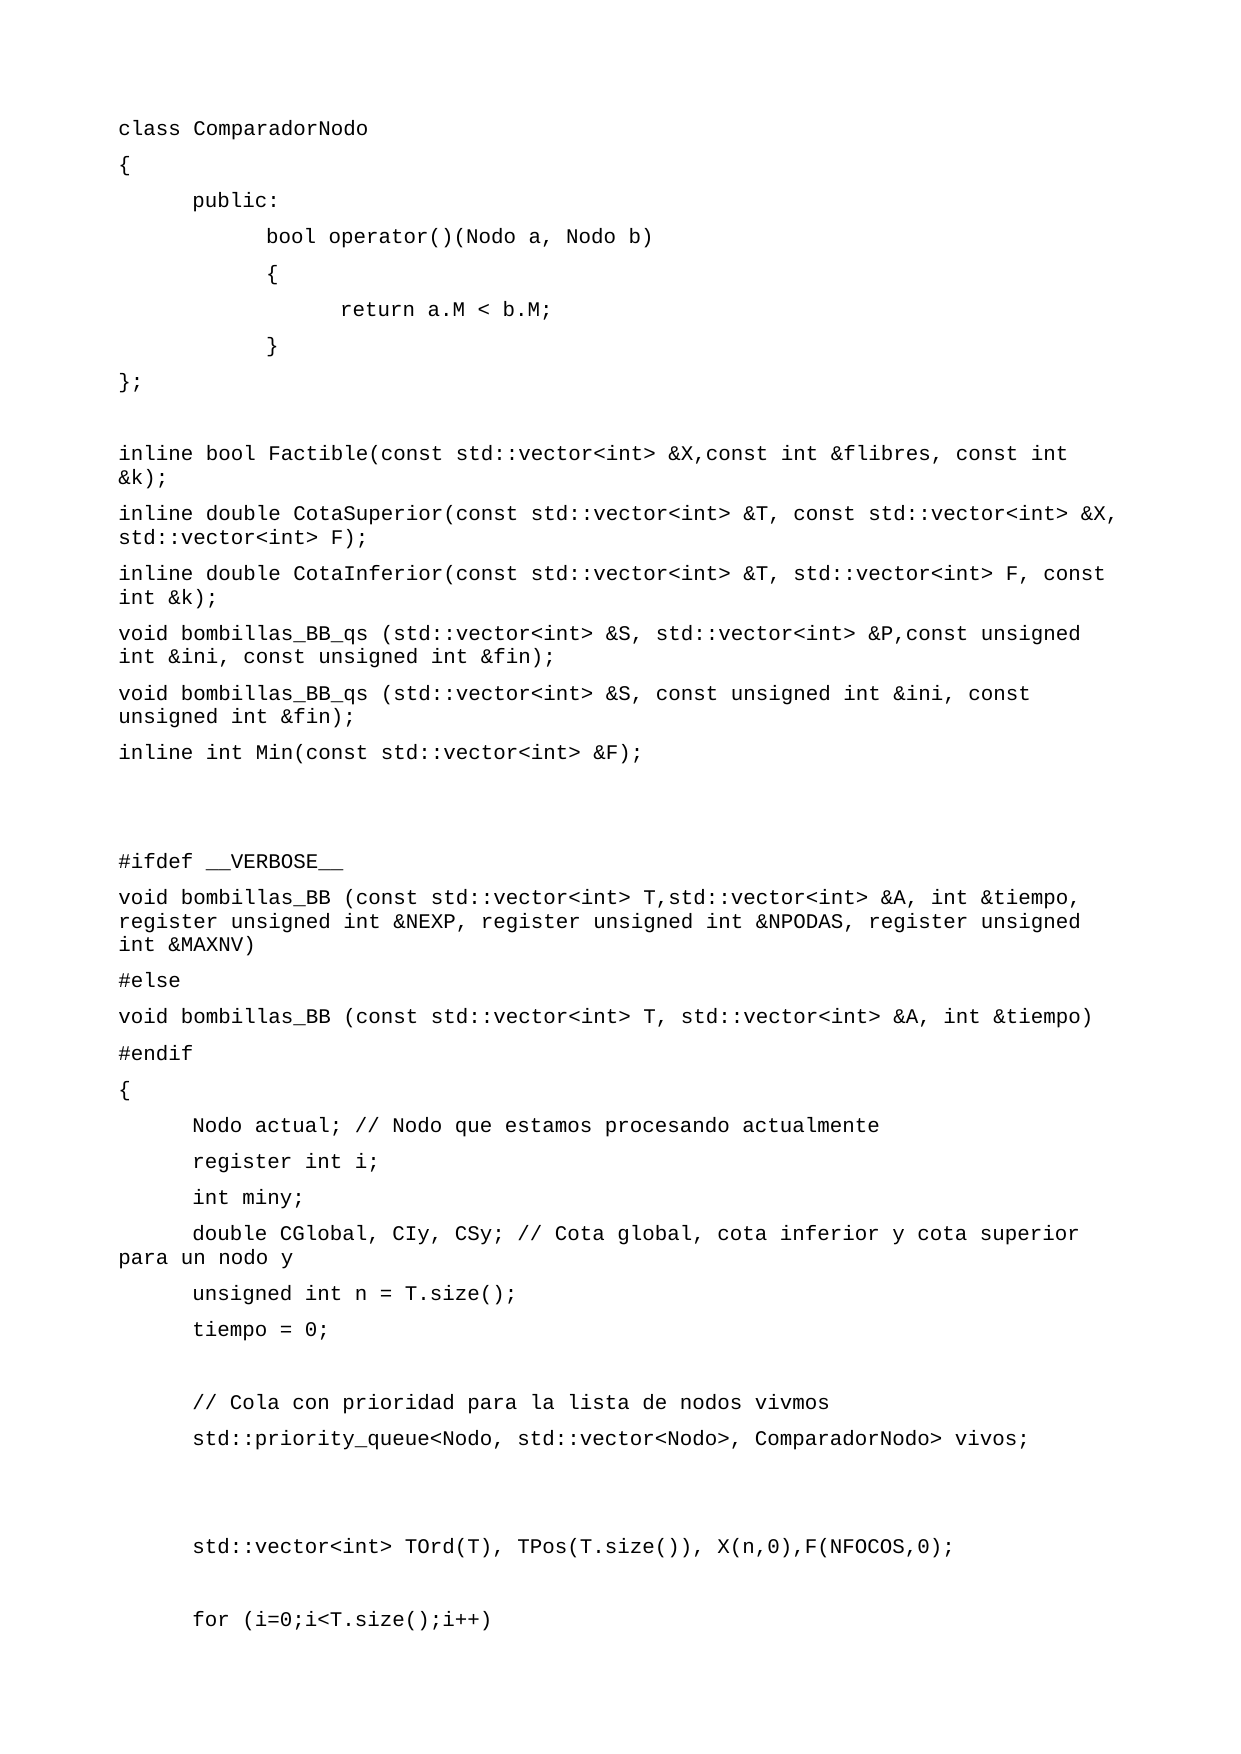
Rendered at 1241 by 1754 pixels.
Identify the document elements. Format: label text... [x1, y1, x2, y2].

text public: [118, 190, 1122, 214]
text unsigned int n = T.size(); [118, 1283, 1122, 1307]
text void bombillas_BB (const std::vector<int> T,std::vector<int> &A, int &tiempo, register unsigned int &NEXP, register unsigned int &NPODAS, register unsigned int &MAXNV) [118, 887, 1122, 958]
text std::priority_queue<Nodo, std::vector<Nodo>, ComparadorNodo> vivos; [118, 1428, 1122, 1451]
text int miny; [118, 1187, 1122, 1211]
text void bombillas_BB_qs (std::vector<int> &S, std::vector<int> &P,const unsigned int &ini, const unsigned int &fin); [118, 623, 1122, 670]
text { [118, 263, 1122, 286]
text register int i; [118, 1151, 1122, 1175]
text void bombillas_BB (const std::vector<int> T, std::vector<int> &A, int &tiempo) [118, 1007, 1122, 1030]
text inline bool Factible(const std::vector<int> &X,const int &flibres, const int &k); [118, 443, 1122, 491]
text }; [118, 371, 1122, 395]
text std::vector<int> TOrd(T), TPos(T.size()), X(n,0),F(NFOCOS,0); [118, 1536, 1122, 1560]
text bool operator()(Nodo a, Nodo b) [118, 227, 1122, 250]
text // Cola con prioridad para la lista de nodos vivmos [118, 1392, 1122, 1415]
text inline double CotaInferior(const std::vector<int> &T, std::vector<int> F, const int &k); [118, 563, 1122, 610]
text double CGlobal, CIy, CSy; // Cota global, cota inferior y cota superior para un nodo y [118, 1223, 1122, 1271]
text return a.M < b.M; [118, 299, 1122, 322]
text void bombillas_BB_qs (std::vector<int> &S, const unsigned int &ini, const unsigned int &fin); [118, 683, 1122, 730]
text Nodo actual; // Nodo que estamos procesando actualmente [118, 1115, 1122, 1139]
text inline double CotaSuperior(const std::vector<int> &T, const std::vector<int> &X, std::vector<int> F); [118, 503, 1122, 551]
text } [118, 335, 1122, 359]
text #else [118, 970, 1122, 994]
text class ComparadorNodo [118, 118, 1122, 142]
text { [118, 1079, 1122, 1102]
text { [118, 154, 1122, 178]
text #endif [118, 1043, 1122, 1066]
text for (i=0;i<T.size();i++) [118, 1608, 1122, 1632]
text inline int Min(const std::vector<int> &F); [118, 742, 1122, 766]
text tiempo = 0; [118, 1319, 1122, 1343]
text #ifdef __VERBOSE__ [118, 851, 1122, 874]
